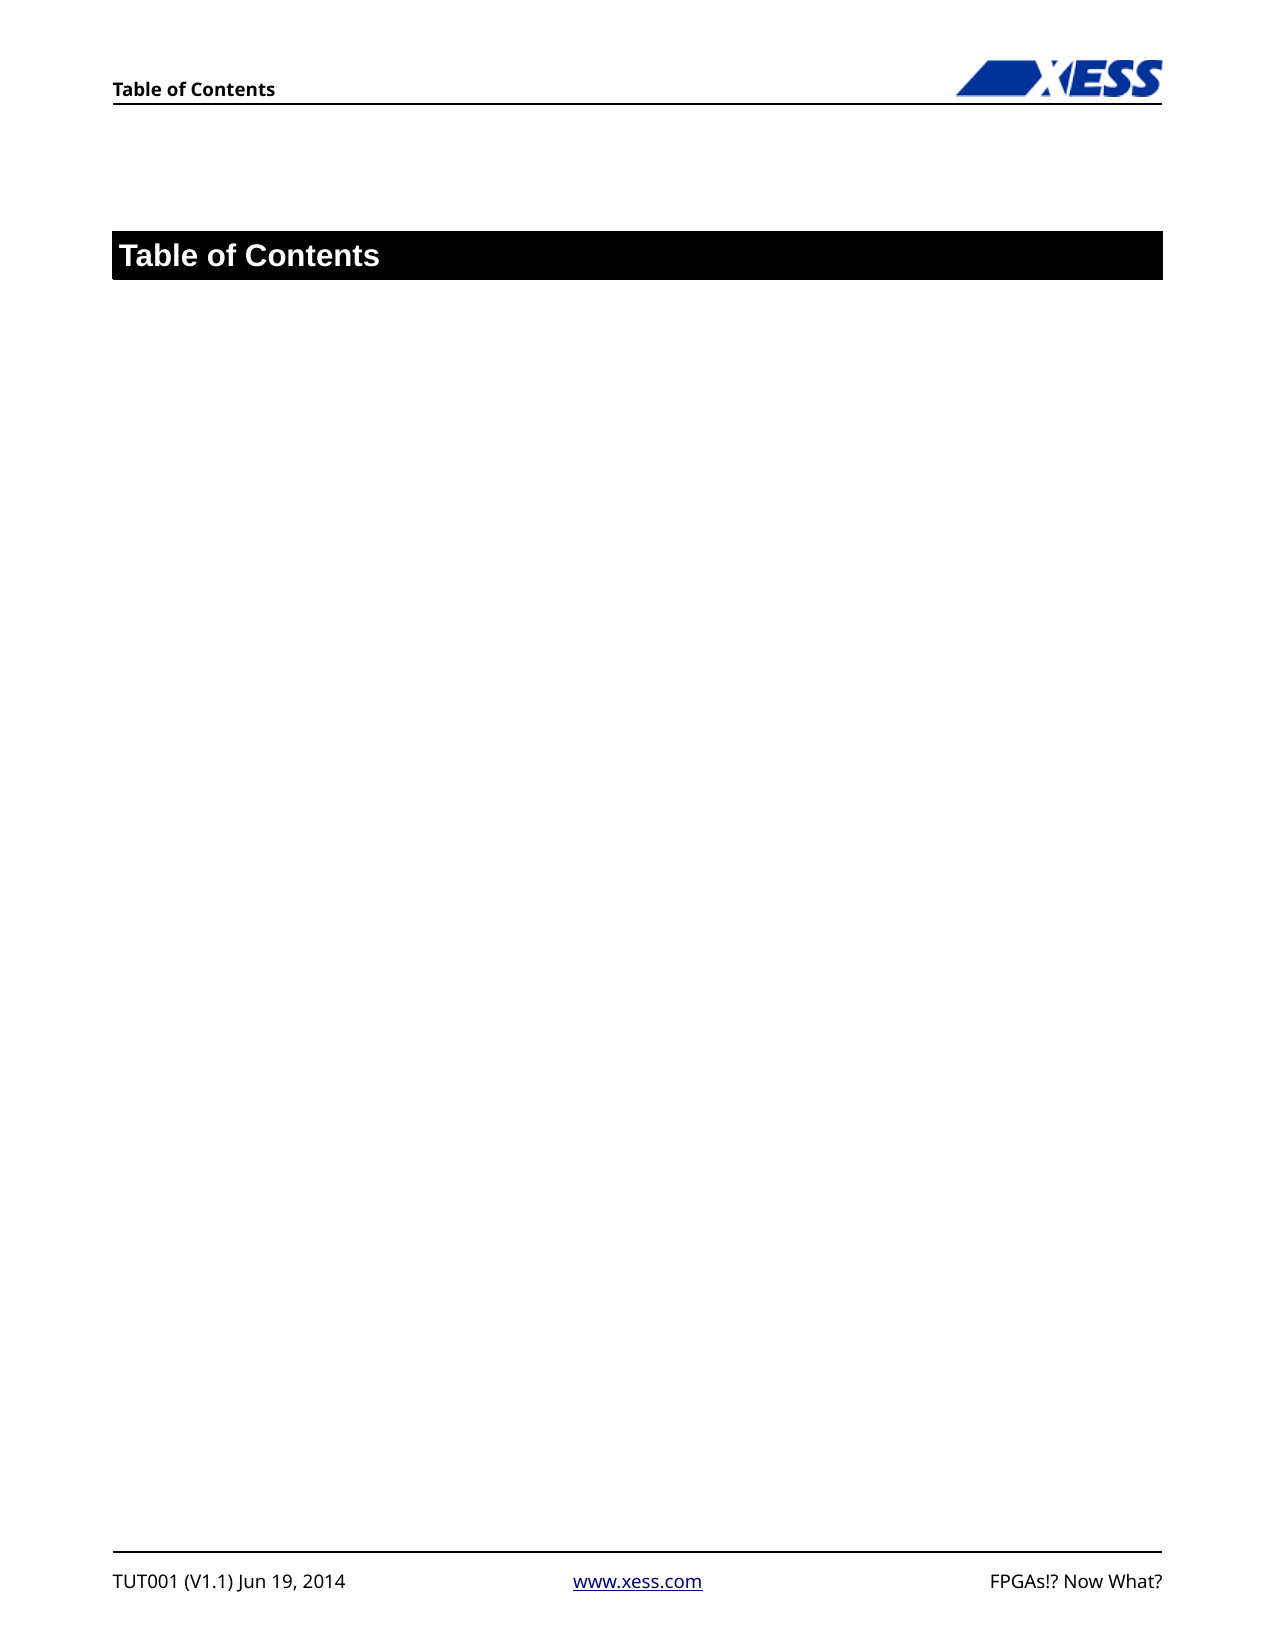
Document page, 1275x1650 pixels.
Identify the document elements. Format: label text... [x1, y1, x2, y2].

subtitle Table of Contents [114, 232, 1162, 279]
picture [955, 60, 1163, 97]
